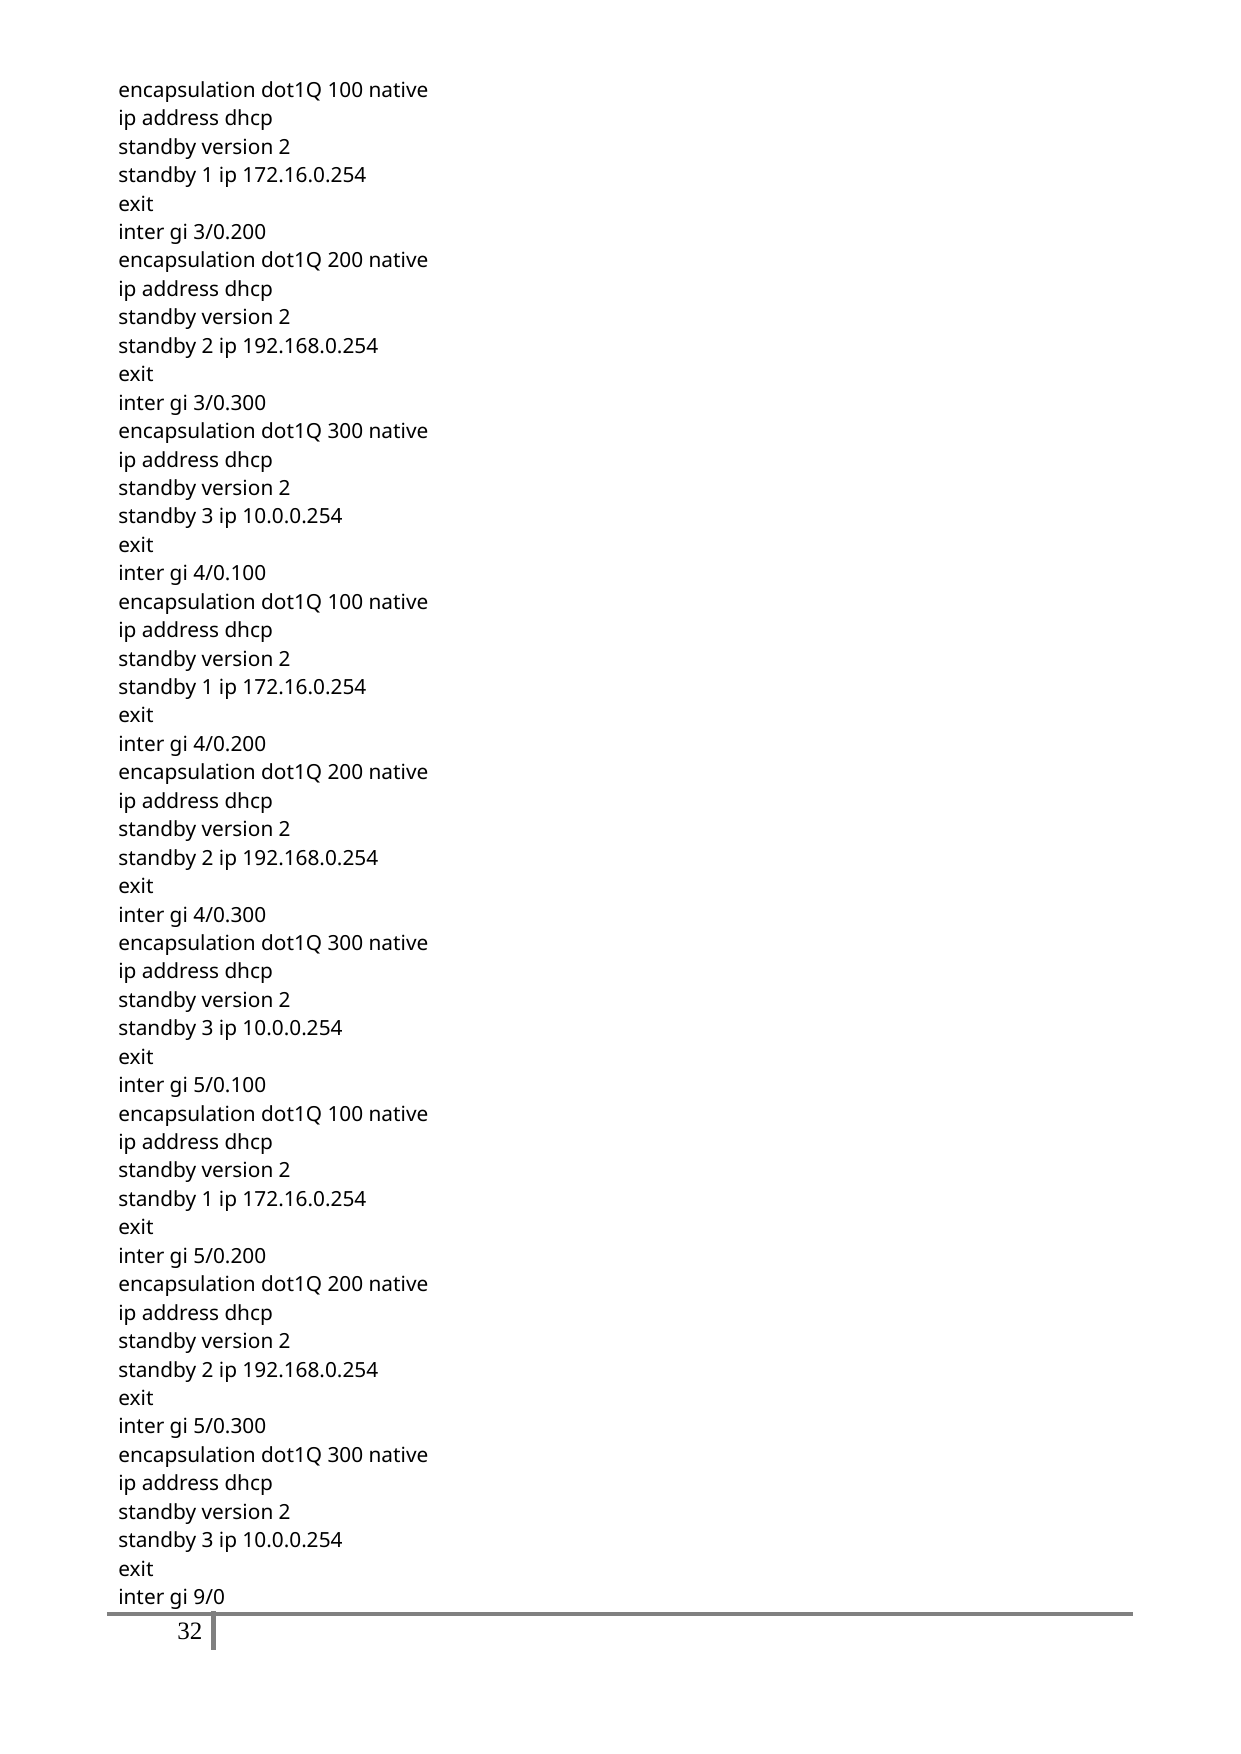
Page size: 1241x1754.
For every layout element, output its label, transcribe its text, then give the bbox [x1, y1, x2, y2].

text encapsulation dot1Q 100 native [118, 587, 1122, 615]
text exit [118, 1554, 1122, 1582]
text standby version 2 [118, 473, 1122, 502]
text ip address dhcp [118, 1468, 1122, 1497]
text ip address dhcp [118, 274, 1122, 302]
text standby 1 ip 172.16.0.254 [118, 672, 1122, 701]
text ip address dhcp [118, 103, 1122, 132]
text inter gi 3/0.300 [118, 388, 1122, 416]
text ip address dhcp [118, 957, 1122, 985]
text exit [118, 189, 1122, 217]
text standby version 2 [118, 1497, 1122, 1525]
text encapsulation dot1Q 300 native [118, 1440, 1122, 1468]
text exit [118, 701, 1122, 729]
text ip address dhcp [118, 615, 1122, 644]
text inter gi 3/0.200 [118, 217, 1122, 246]
text standby version 2 [118, 644, 1122, 672]
text inter gi 4/0.300 [118, 900, 1122, 928]
text encapsulation dot1Q 300 native [118, 928, 1122, 957]
text standby version 2 [118, 1156, 1122, 1184]
text ip address dhcp [118, 445, 1122, 473]
text ip address dhcp [118, 786, 1122, 814]
text inter gi 9/0 [118, 1582, 1122, 1611]
text ip address dhcp [118, 1298, 1122, 1326]
text inter gi 5/0.100 [118, 1070, 1122, 1099]
text standby version 2 [118, 132, 1122, 160]
text standby version 2 [118, 814, 1122, 843]
text encapsulation dot1Q 100 native [118, 75, 1122, 103]
text standby 2 ip 192.168.0.254 [118, 843, 1122, 871]
text encapsulation dot1Q 200 native [118, 757, 1122, 786]
text standby version 2 [118, 985, 1122, 1013]
text exit [118, 359, 1122, 388]
text inter gi 5/0.200 [118, 1241, 1122, 1269]
text exit [118, 530, 1122, 558]
text inter gi 4/0.200 [118, 729, 1122, 757]
text exit [118, 1212, 1122, 1241]
text encapsulation dot1Q 200 native [118, 1269, 1122, 1298]
text standby 3 ip 10.0.0.254 [118, 1525, 1122, 1554]
text standby 2 ip 192.168.0.254 [118, 1355, 1122, 1383]
text standby 3 ip 10.0.0.254 [118, 502, 1122, 530]
text exit [118, 1383, 1122, 1412]
text encapsulation dot1Q 200 native [118, 246, 1122, 274]
text exit [118, 871, 1122, 900]
text exit [118, 1042, 1122, 1070]
text ip address dhcp [118, 1127, 1122, 1156]
text standby 1 ip 172.16.0.254 [118, 1184, 1122, 1212]
text standby version 2 [118, 1326, 1122, 1355]
text inter gi 5/0.300 [118, 1412, 1122, 1440]
text encapsulation dot1Q 100 native [118, 1099, 1122, 1127]
text standby 1 ip 172.16.0.254 [118, 160, 1122, 189]
text standby version 2 [118, 302, 1122, 331]
text inter gi 4/0.100 [118, 558, 1122, 587]
text standby 3 ip 10.0.0.254 [118, 1013, 1122, 1042]
text standby 2 ip 192.168.0.254 [118, 331, 1122, 359]
text encapsulation dot1Q 300 native [118, 416, 1122, 445]
